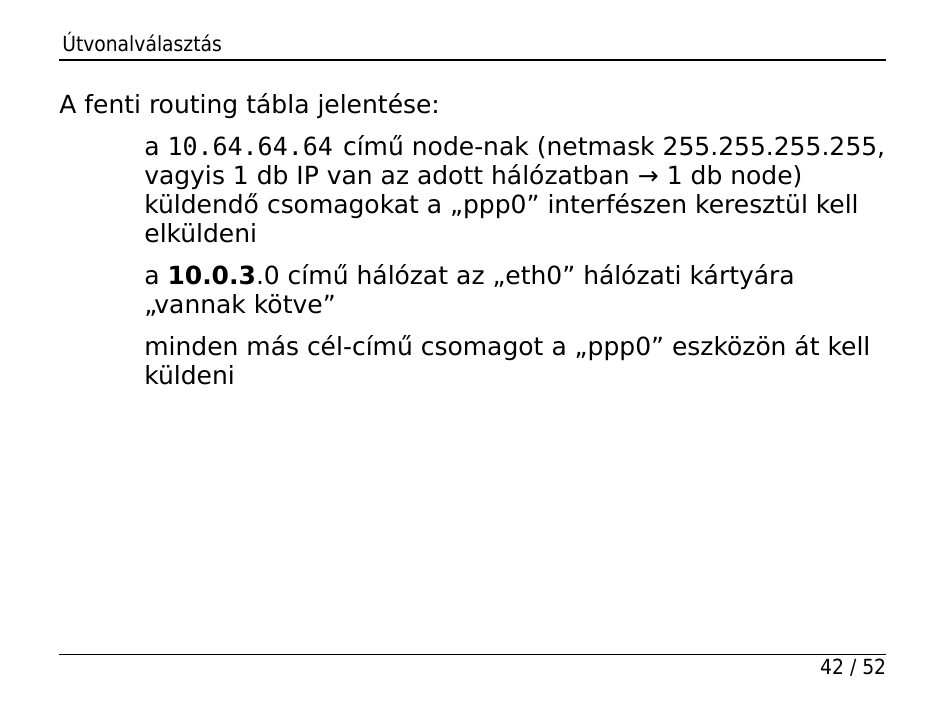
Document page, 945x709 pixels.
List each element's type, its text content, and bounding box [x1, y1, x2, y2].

list a 10.64.64.64 című node-nak (netmask 255.255.255.255, vagyis 1 db IP van az adott hálózatban → 1 db node) küldendő csomagokat a „ppp0” interfészen keresztül kell elküldeni [118, 132, 886, 248]
list minden más cél-című csomagot a „ppp0” eszközön át kell küldeni [118, 332, 886, 390]
list a 10.0.3.0 című hálózat az „eth0” hálózati kártyára „vannak kötve” [118, 261, 886, 319]
text A fenti routing tábla jelentése: [59, 90, 886, 119]
